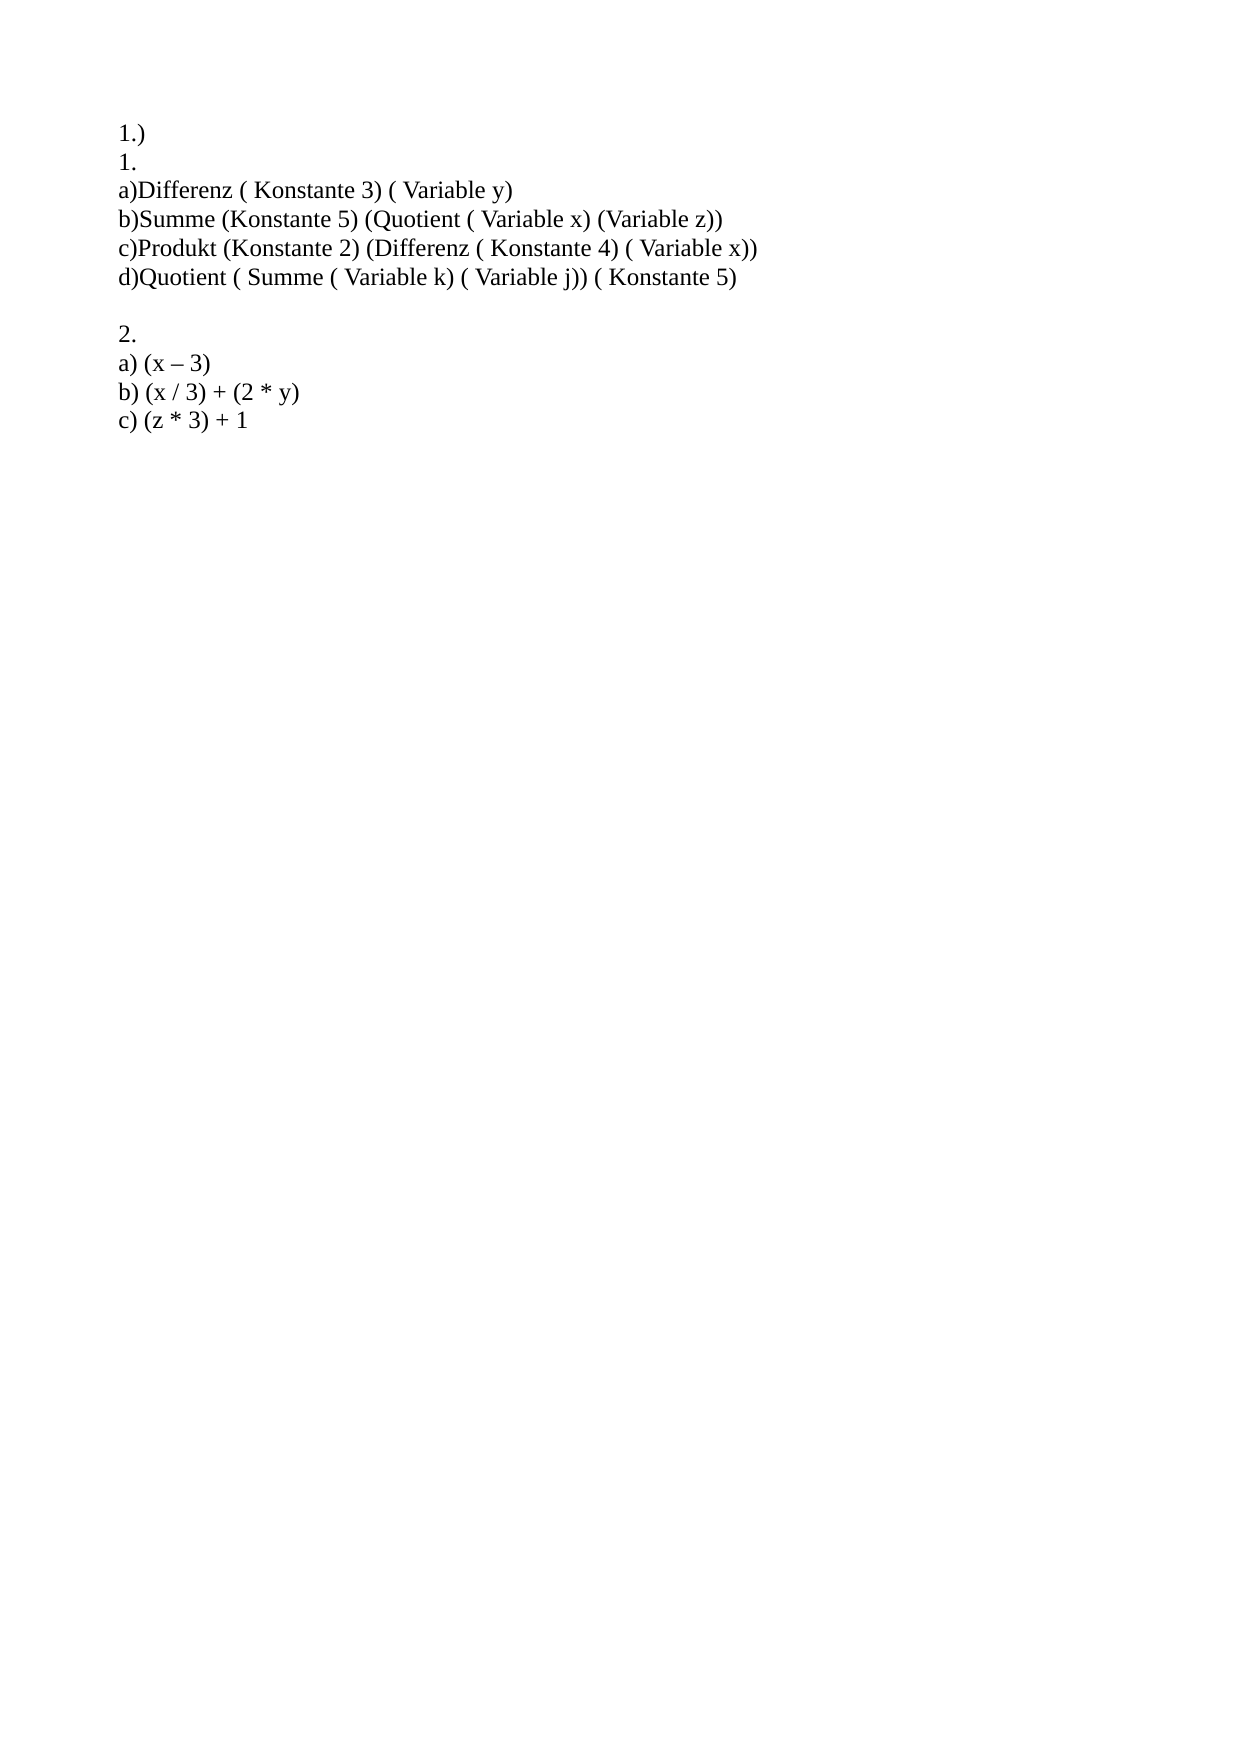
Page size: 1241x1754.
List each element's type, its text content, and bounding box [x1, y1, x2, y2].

text a)Differenz ( Konstante 3) ( Variable y) [118, 176, 1122, 204]
text a) (x – 3) [118, 348, 1122, 377]
text b)Summe (Konstante 5) (Quotient ( Variable x) (Variable z)) [118, 204, 1122, 233]
text c) (z * 3) + 1 [118, 406, 1122, 434]
text 1. [118, 147, 1122, 176]
text 1.) [118, 118, 1122, 147]
text c)Produkt (Konstante 2) (Differenz ( Konstante 4) ( Variable x)) [118, 233, 1122, 262]
text 2. [118, 319, 1122, 348]
text b) (x / 3) + (2 * y) [118, 377, 1122, 406]
text d)Quotient ( Summe ( Variable k) ( Variable j)) ( Konstante 5) [118, 262, 1122, 291]
